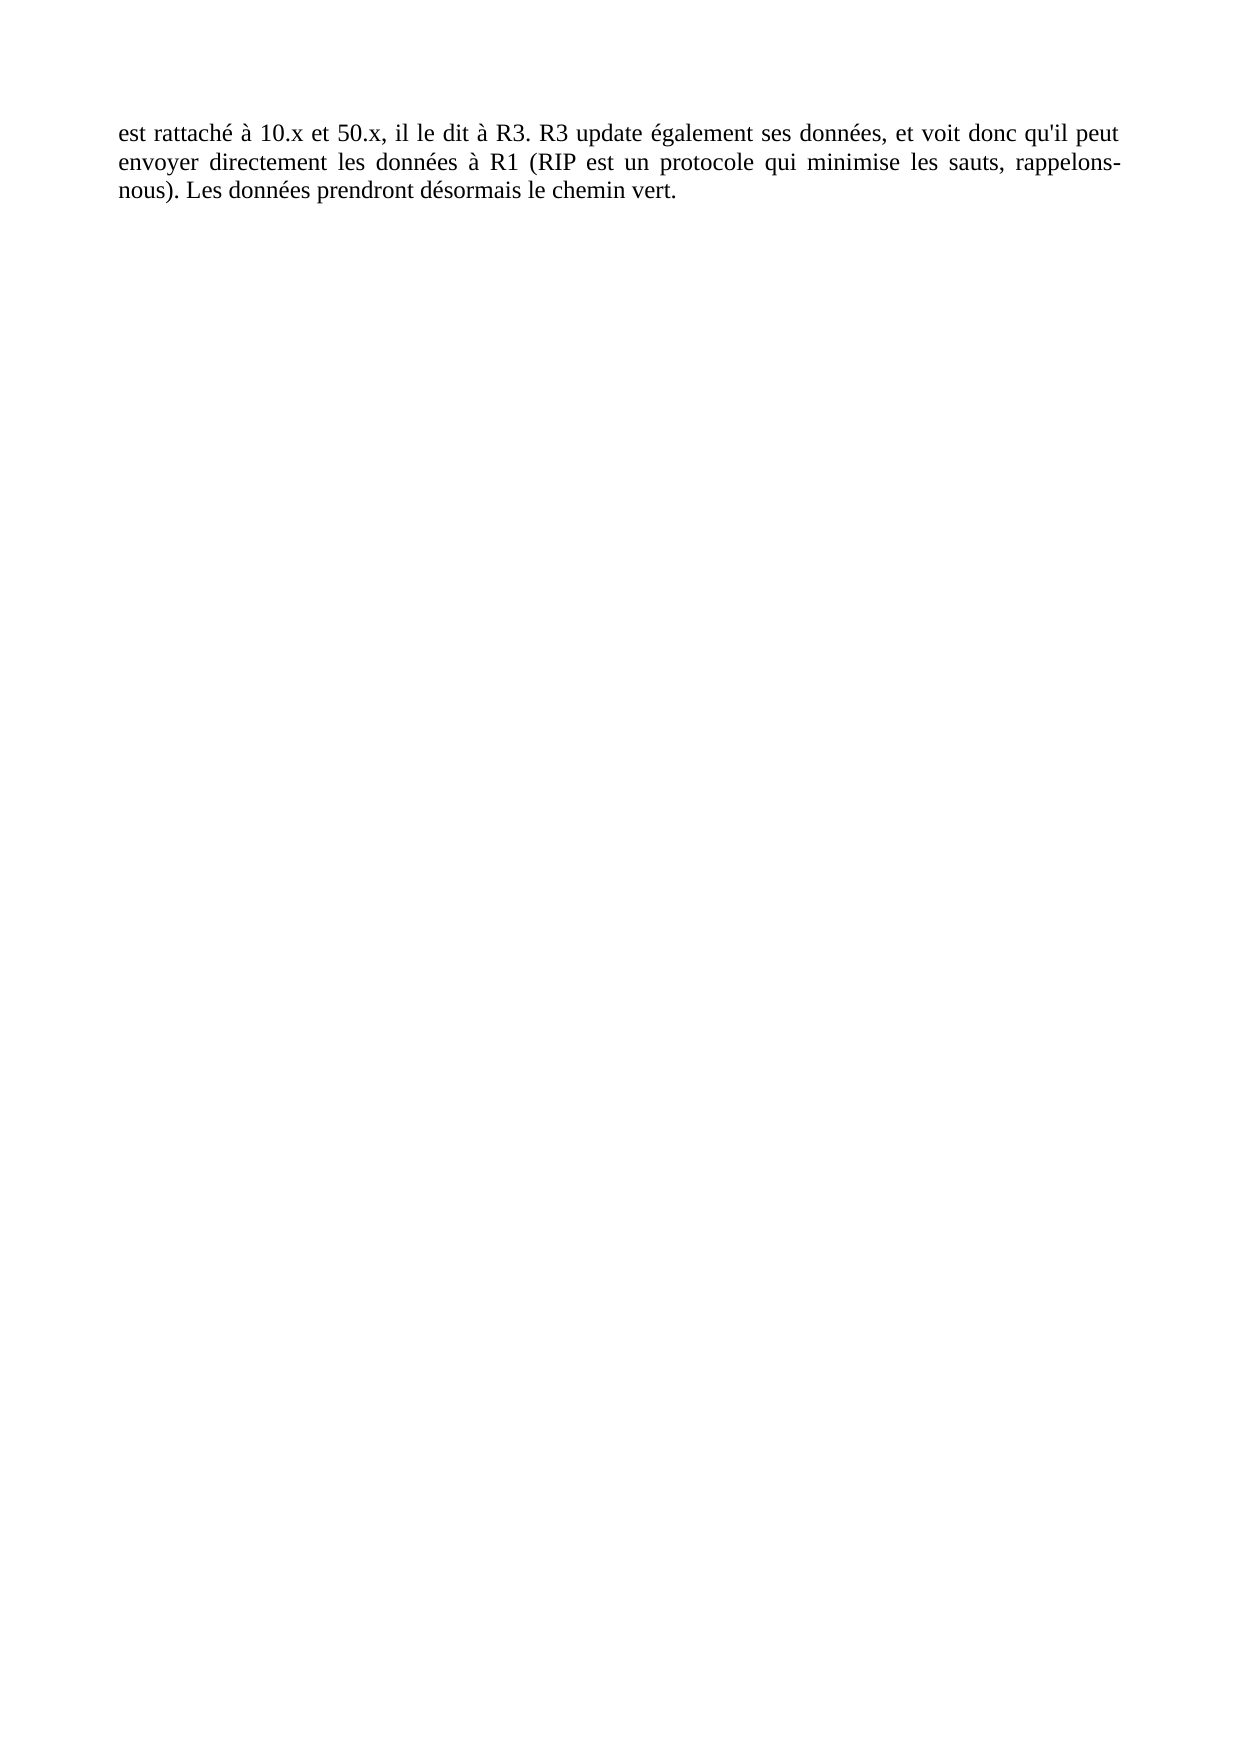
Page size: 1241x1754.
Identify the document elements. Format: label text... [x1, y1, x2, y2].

text est rattaché à 10.x et 50.x, il le dit à R3. R3 update également ses données, et voit donc qu'il peut envoyer directement les données à R1 (RIP est un protocole qui minimise les sauts, rappelons-nous). Les données prendront désormais le chemin vert. [118, 118, 1122, 204]
